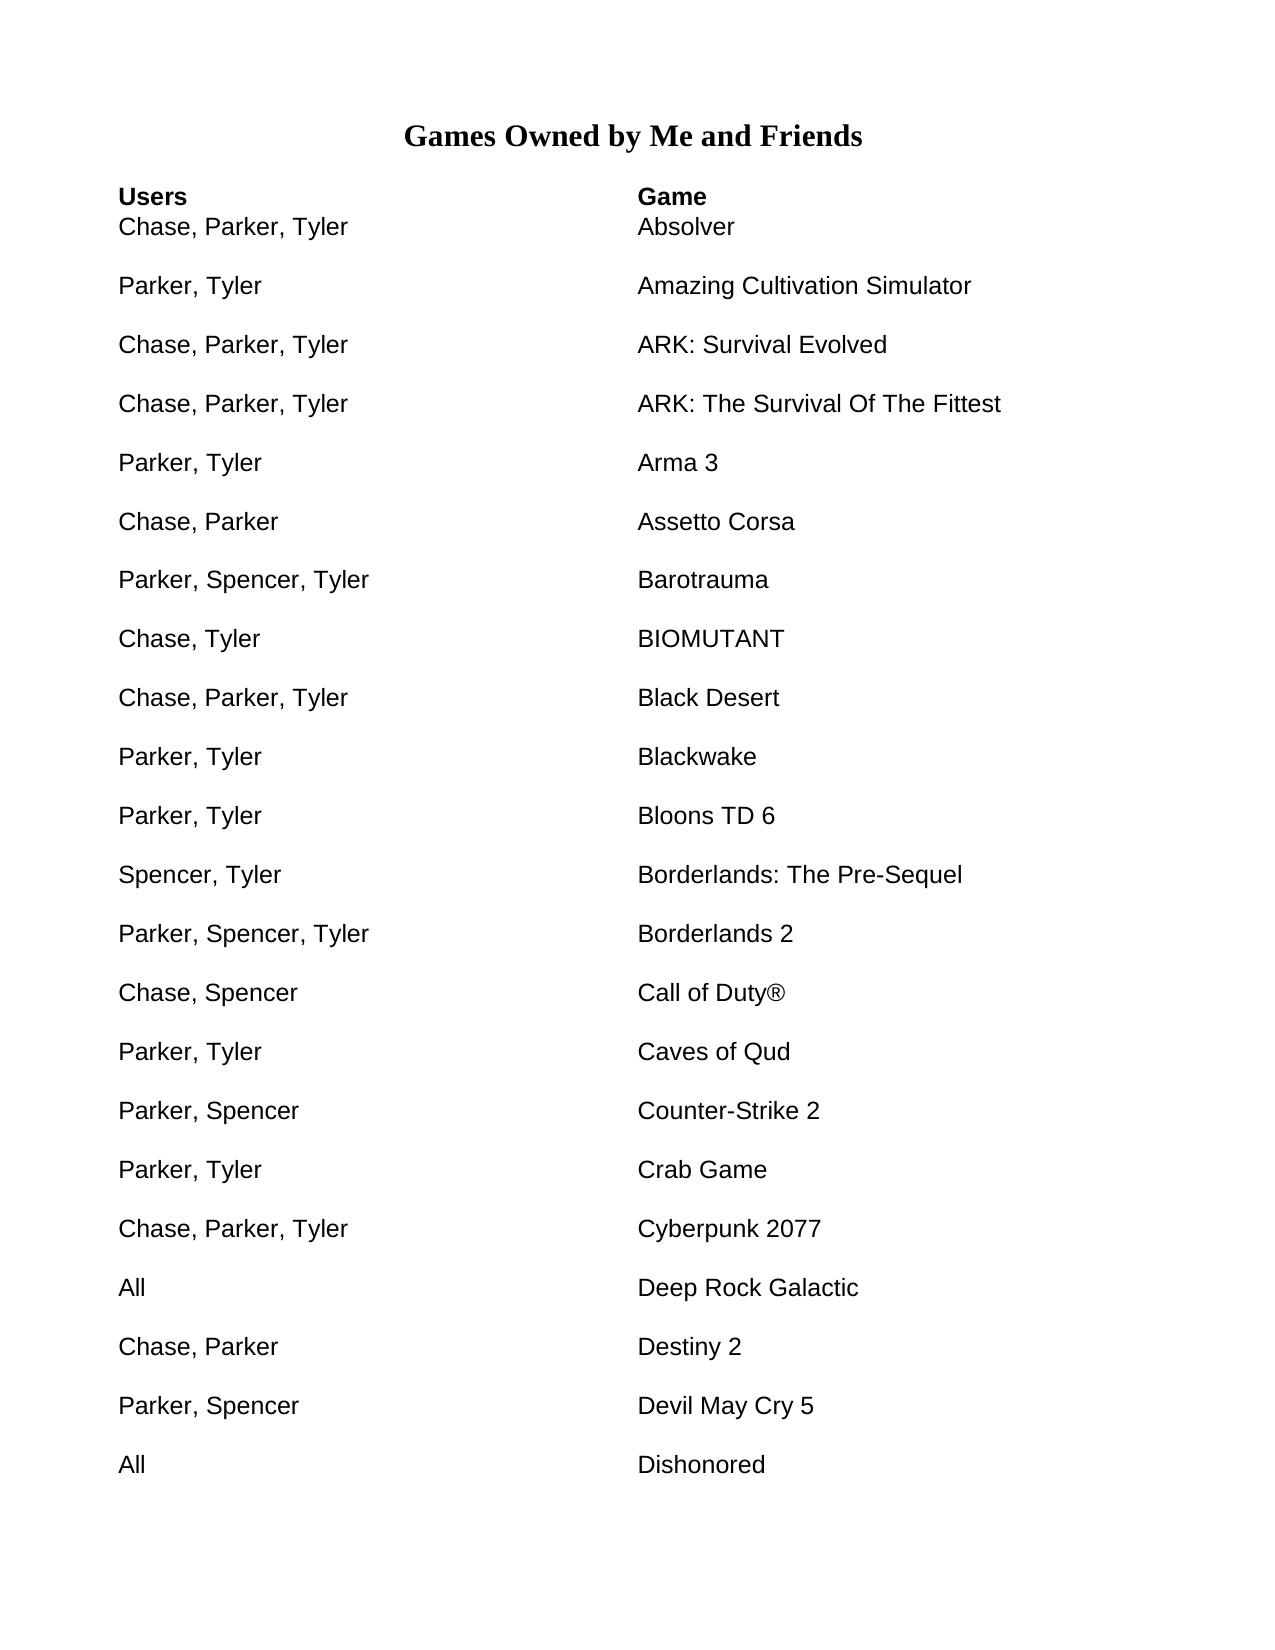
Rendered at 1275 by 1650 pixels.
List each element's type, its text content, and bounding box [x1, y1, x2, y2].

table_header [638, 773, 1157, 802]
table_header Chase, Parker, Tyler [118, 1215, 637, 1244]
table_header [638, 1009, 1157, 1038]
table_header Parker, Spencer [118, 1097, 637, 1126]
table_header [118, 1068, 637, 1097]
table_header [118, 537, 637, 566]
table_header Arma 3 [638, 449, 1157, 478]
table_header Parker, Tyler [118, 1156, 637, 1185]
table_header Destiny 2 [638, 1333, 1157, 1362]
table_header [638, 301, 1157, 331]
table_header All [118, 1274, 637, 1303]
table_header [118, 1362, 637, 1392]
table_header ARK: Survival Evolved [638, 331, 1157, 360]
table_header Parker, Spencer, Tyler [118, 566, 637, 596]
table_header [118, 360, 637, 389]
table_header [118, 478, 637, 507]
table_header [638, 242, 1157, 272]
table_header Game [638, 183, 1157, 213]
table_header [638, 1185, 1157, 1215]
table_header Assetto Corsa [638, 508, 1157, 537]
table_header [118, 419, 637, 448]
table_header Black Desert [638, 684, 1157, 714]
table_header [118, 1185, 637, 1215]
table_header Borderlands 2 [638, 920, 1157, 949]
table_header Chase, Parker, Tyler [118, 390, 637, 419]
table_header Dishonored [638, 1451, 1157, 1480]
table_header Parker, Spencer, Tyler [118, 920, 637, 949]
table_header Parker, Tyler [118, 449, 637, 478]
table_header Chase, Parker, Tyler [118, 331, 637, 360]
table_header Chase, Parker [118, 508, 637, 537]
table_header [118, 596, 637, 625]
table_header Parker, Tyler [118, 272, 637, 301]
table_header [638, 419, 1157, 448]
table_header [638, 1421, 1157, 1451]
table_header [118, 714, 637, 743]
table_header [638, 950, 1157, 979]
table_header Absolver [638, 213, 1157, 242]
table_header [118, 832, 637, 861]
table_header Call of Duty® [638, 979, 1157, 1008]
table_header [638, 596, 1157, 625]
table_header Amazing Cultivation Simulator [638, 272, 1157, 301]
table_header Deep Rock Galactic [638, 1274, 1157, 1303]
table_header Parker, Tyler [118, 1038, 637, 1067]
table_header Bloons TD 6 [638, 802, 1157, 832]
table_header [638, 891, 1157, 920]
table_header Chase, Spencer [118, 979, 637, 1008]
table_header Crab Game [638, 1156, 1157, 1185]
table_header [638, 360, 1157, 389]
table_header [118, 891, 637, 920]
table_header [638, 714, 1157, 743]
table_header Chase, Parker, Tyler [118, 684, 637, 714]
table_header [118, 1480, 637, 1510]
table_header [638, 832, 1157, 861]
table_header [118, 242, 637, 272]
table_header Chase, Parker, Tyler [118, 213, 637, 242]
table_header Chase, Parker [118, 1333, 637, 1362]
table_header [118, 1126, 637, 1156]
table_header [118, 1244, 637, 1274]
table_header [638, 1480, 1157, 1510]
table_header Parker, Tyler [118, 743, 637, 773]
table_header Parker, Spencer [118, 1392, 637, 1421]
table_header [118, 301, 637, 331]
table_header [638, 655, 1157, 684]
table_header ARK: The Survival Of The Fittest [638, 390, 1157, 419]
table_header [638, 537, 1157, 566]
table_header [118, 655, 637, 684]
table_header [118, 773, 637, 802]
table_header [638, 1362, 1157, 1392]
table_header [638, 478, 1157, 507]
table_header [118, 950, 637, 979]
table_header All [118, 1451, 637, 1480]
table_header Caves of Qud [638, 1038, 1157, 1067]
table_header [638, 1068, 1157, 1097]
table_header [118, 1009, 637, 1038]
table_header Spencer, Tyler [118, 861, 637, 891]
table_header Parker, Tyler [118, 802, 637, 832]
table_header Devil May Cry 5 [638, 1392, 1157, 1421]
table_header [638, 1244, 1157, 1274]
table_header [638, 1303, 1157, 1333]
table_header BIOMUTANT [638, 625, 1157, 655]
table_header Users [118, 183, 637, 213]
table_header Barotrauma [638, 566, 1157, 596]
table_header [638, 1126, 1157, 1156]
table_header Borderlands: The Pre-Sequel [638, 861, 1157, 891]
table_header Blackwake [638, 743, 1157, 773]
table_header Counter-Strike 2 [638, 1097, 1157, 1126]
table_header Cyberpunk 2077 [638, 1215, 1157, 1244]
table_header Chase, Tyler [118, 625, 637, 655]
table_header [118, 1421, 637, 1451]
table_header [118, 1303, 637, 1333]
